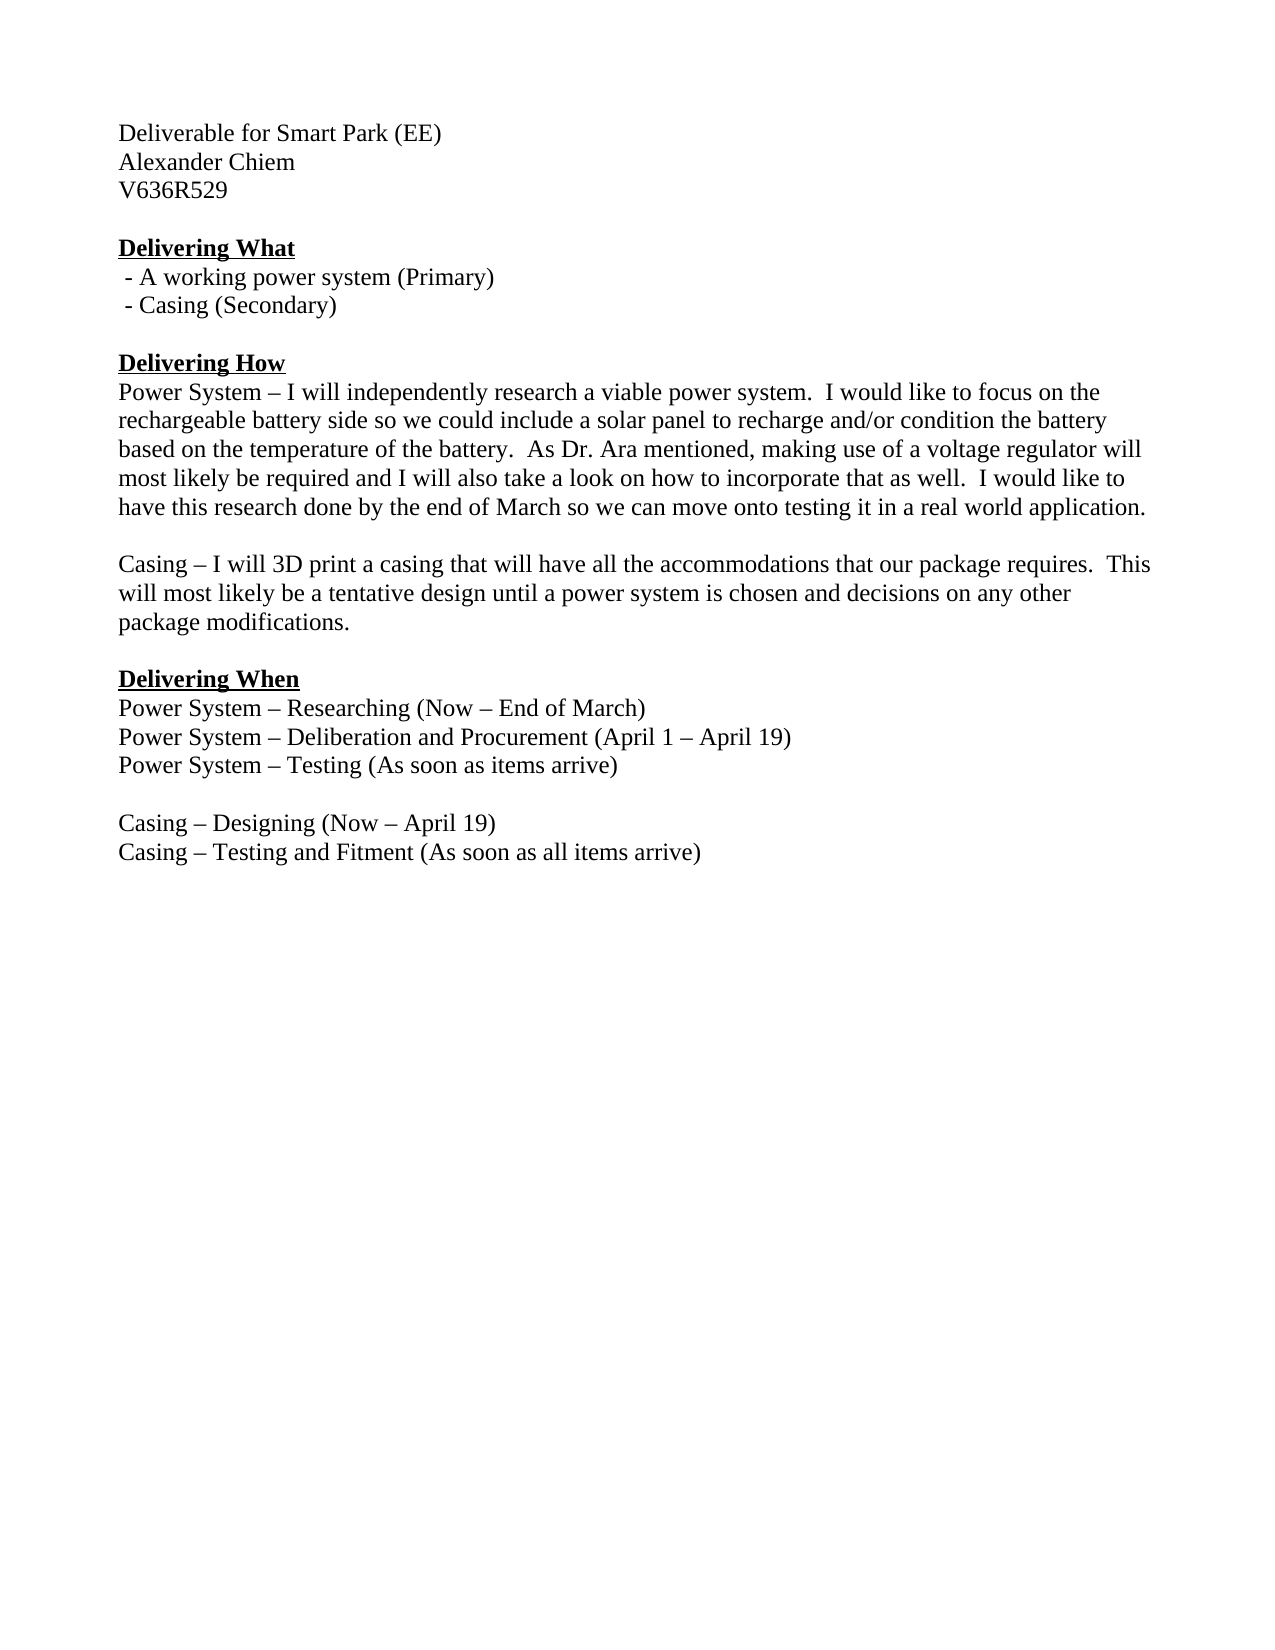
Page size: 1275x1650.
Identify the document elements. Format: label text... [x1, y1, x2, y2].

text Power System – Testing (As soon as items arrive) [118, 751, 1157, 779]
text Casing – I will 3D print a casing that will have all the accommodations that our package requires. This will most likely be a tentative design until a power system is chosen and decisions on any other package modifications. [118, 549, 1157, 636]
text Delivering What [118, 233, 1157, 262]
text Casing – Testing and Fitment (As soon as all items arrive) [118, 837, 1157, 866]
text Delivering How [118, 348, 1157, 377]
text V636R529 [118, 176, 1157, 204]
text Casing – Designing (Now – April 19) [118, 808, 1157, 837]
text Power System – I will independently research a viable power system. I would like to focus on the rechargeable battery side so we could include a solar panel to recharge and/or condition the battery based on the temperature of the battery. As Dr. Ara mentioned, making use of a voltage regulator will most likely be required and I will also take a look on how to incorporate that as well. I would like to have this research done by the end of March so we can move onto testing it in a real world application. [118, 377, 1157, 521]
text Delivering When [118, 664, 1157, 693]
text Alexander Chiem [118, 147, 1157, 176]
text Power System – Deliberation and Procurement (April 1 – April 19) [118, 722, 1157, 751]
text Deliverable for Smart Park (EE) [118, 118, 1157, 147]
text - Casing (Secondary) [118, 291, 1157, 319]
text - A working power system (Primary) [118, 262, 1157, 291]
text Power System – Researching (Now – End of March) [118, 693, 1157, 722]
